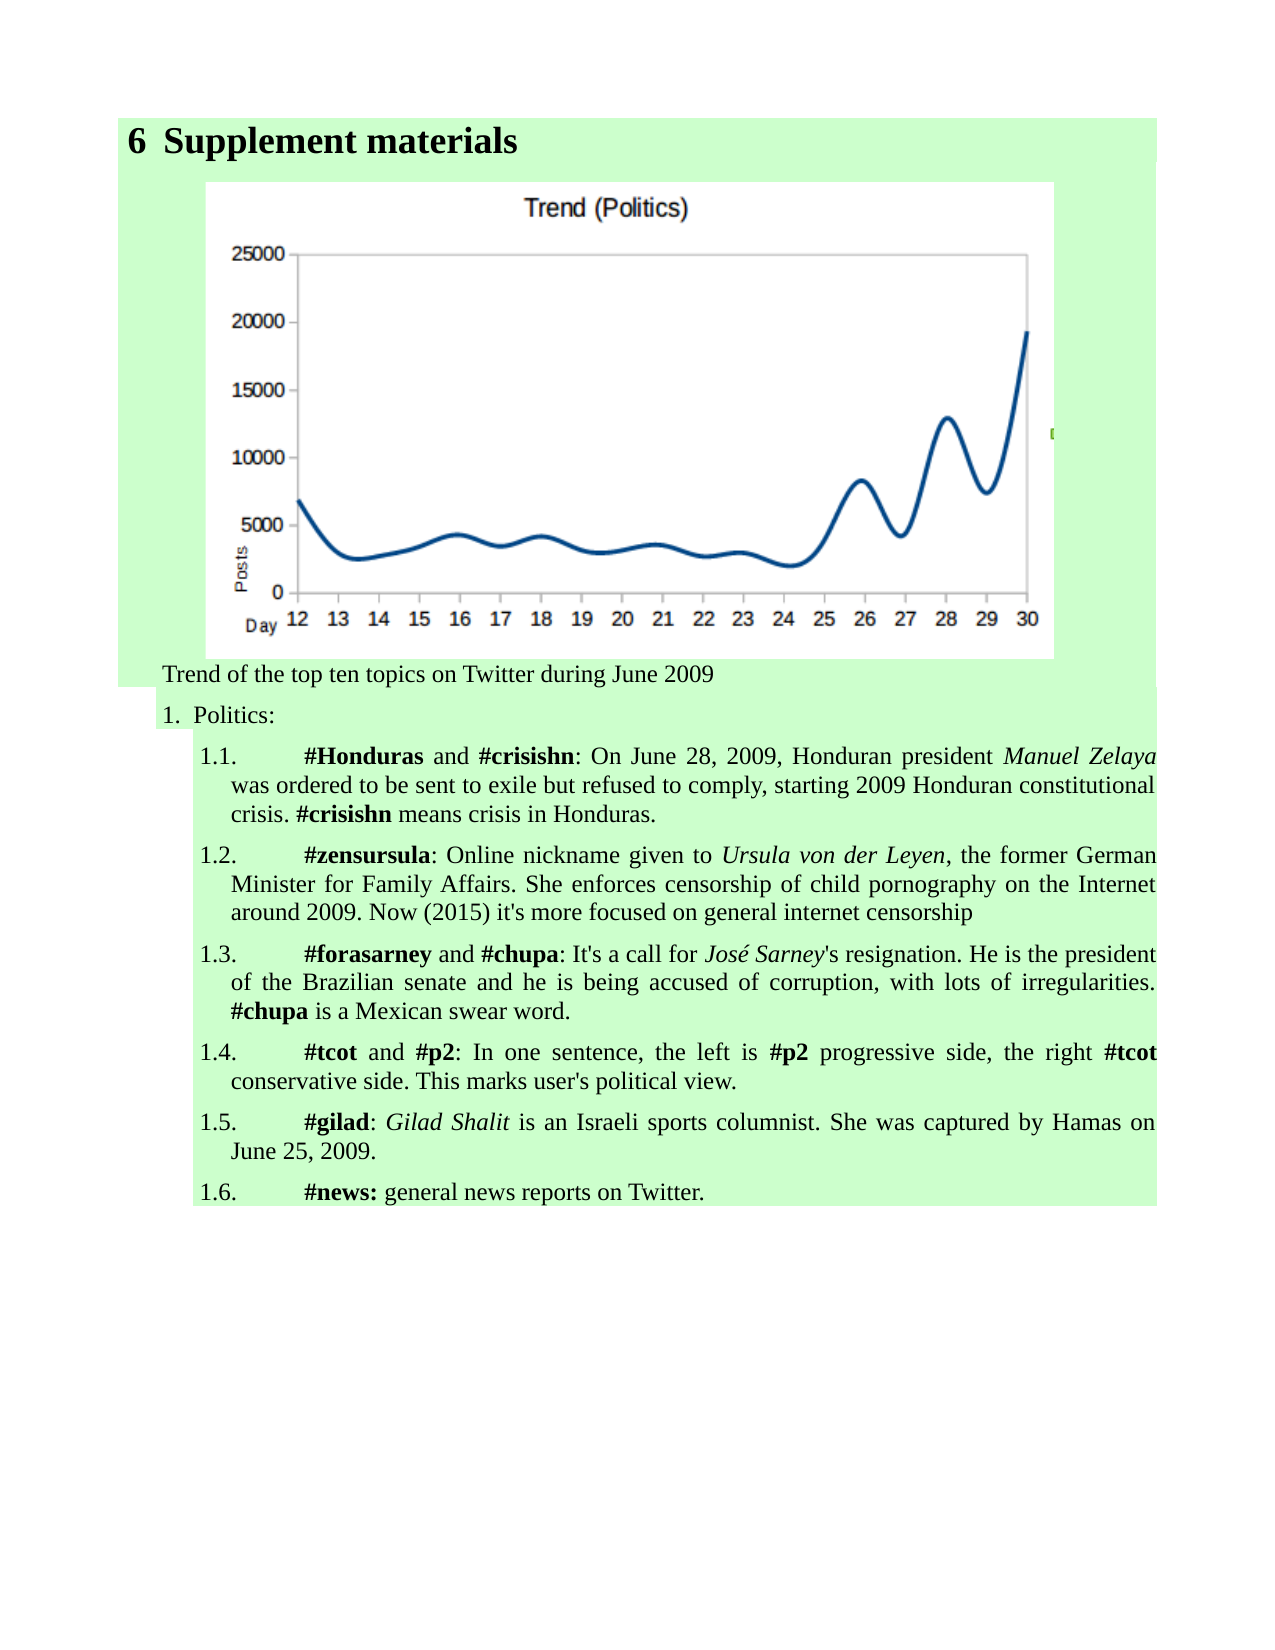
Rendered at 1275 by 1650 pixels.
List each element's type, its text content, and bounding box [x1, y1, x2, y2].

list Politics: [156, 700, 1157, 729]
list #news: general news reports on Twitter. [193, 1177, 1157, 1206]
text Trend of the top ten topics on Twitter during June 2009 [118, 174, 1157, 687]
list #Honduras and #crisishn: On June 28, 2009, Honduran president Manuel Zelaya was ordered to be sent to exile but refused to comply, starting 2009 Honduran constitutional crisis. #crisishn means crisis in Honduras. [193, 741, 1157, 827]
list #gilad: Gilad Shalit is an Israeli sports columnist. She was captured by Hamas on June 25, 2009. [193, 1107, 1157, 1165]
subtitle Supplement materials [118, 118, 1157, 162]
picture [205, 182, 1054, 659]
list #forasarney and #chupa: It's a call for José Sarney's resignation. He is the president of the Brazilian senate and he is being accused of corruption, with lots of irregularities. #chupa is a Mexican swear word. [193, 939, 1157, 1025]
list #tcot and #p2: In one sentence, the left is #p2 progressive side, the right #tcot conservative side. This marks user's political view. [193, 1037, 1157, 1095]
list #zensursula: Online nickname given to Ursula von der Leyen, the former German Minister for Family Affairs. She enforces censorship of child pornography on the Internet around 2009. Now (2015) it's more focused on general internet censorship [193, 840, 1157, 926]
